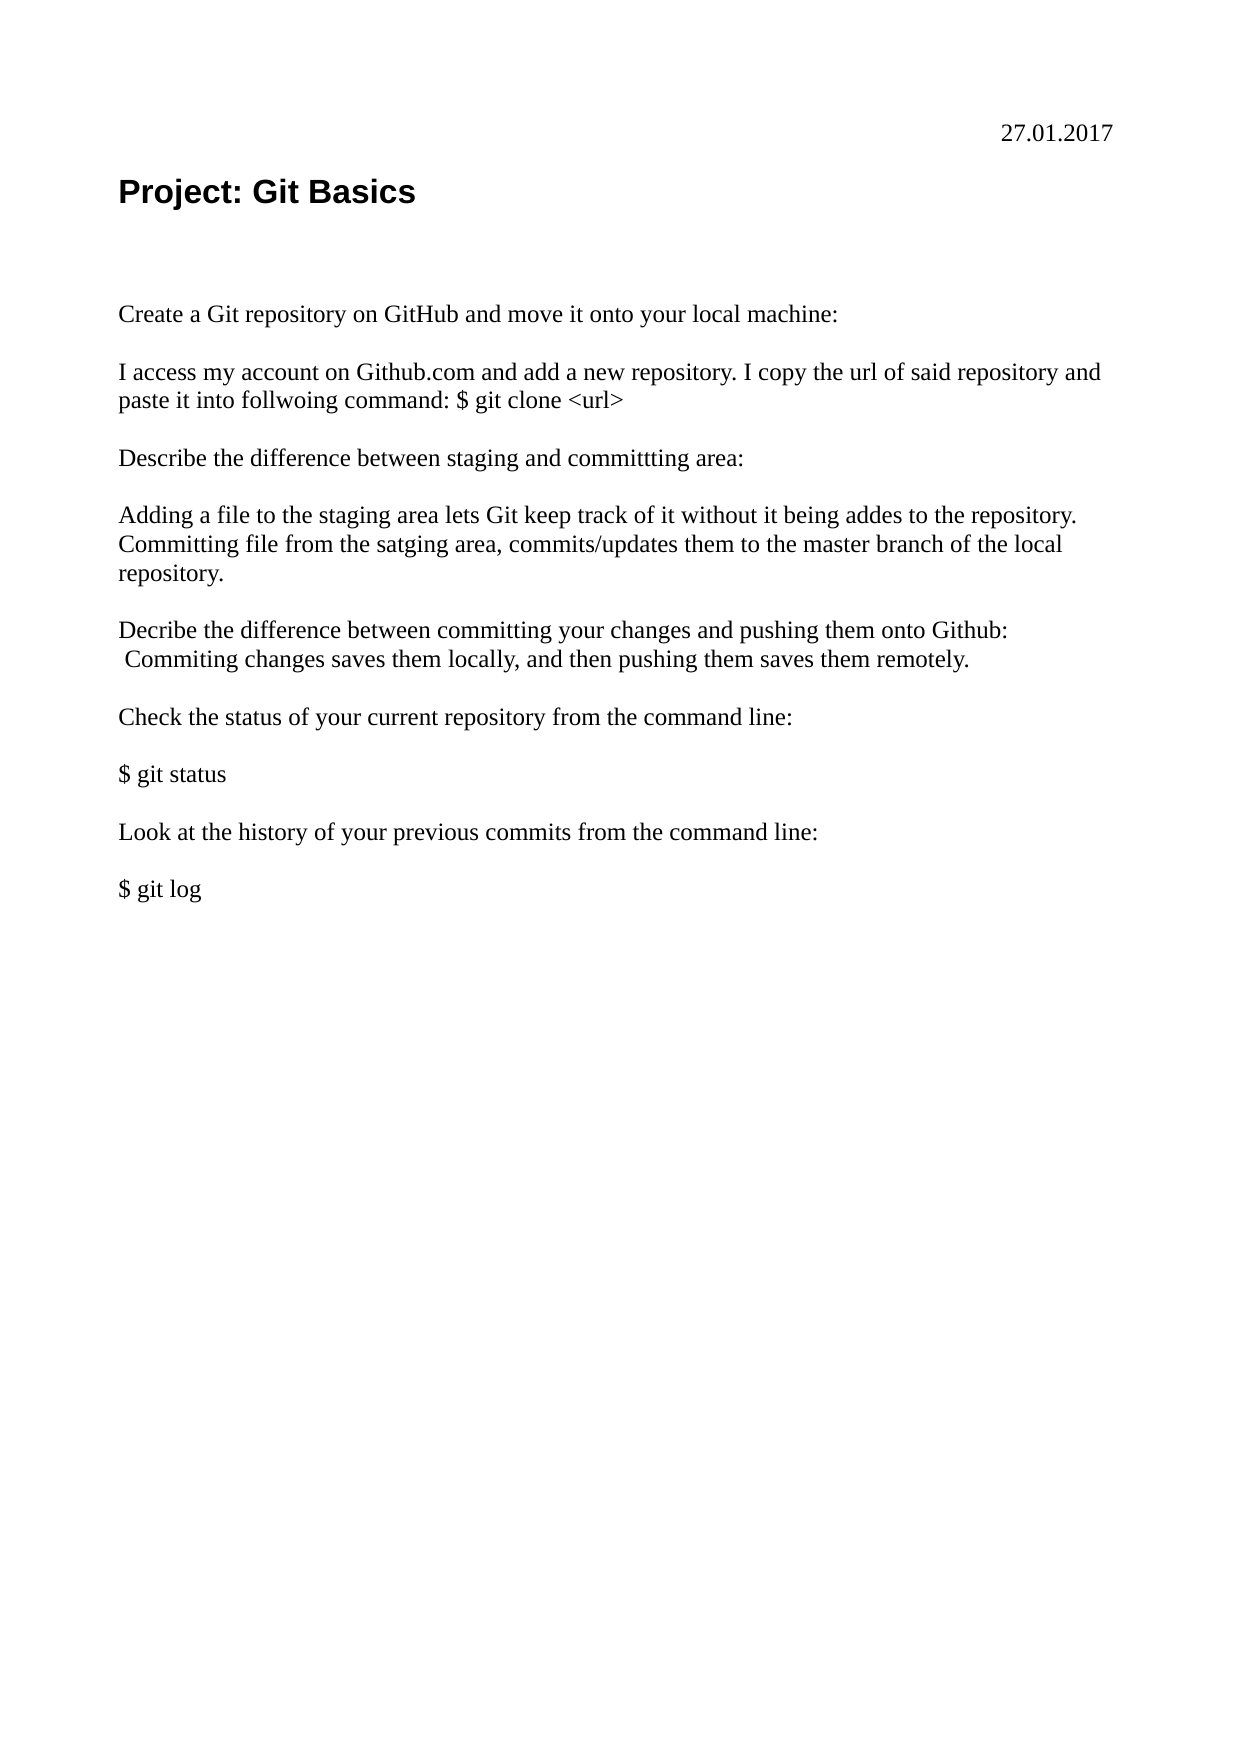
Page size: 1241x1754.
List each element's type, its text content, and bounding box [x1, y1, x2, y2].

text Look at the history of your previous commits from the command line: [118, 817, 1122, 845]
subtitle Project: Git Basics [118, 172, 1122, 211]
text Adding a file to the staging area lets Git keep track of it without it being addes to the repository. [118, 500, 1122, 529]
text Commiting changes saves them locally, and then pushing them saves them remotely. [118, 644, 1122, 673]
text Check the status of your current repository from the command line: [118, 702, 1122, 730]
text Create a Git repository on GitHub and move it onto your local machine: [118, 299, 1122, 328]
text $ git status [118, 759, 1122, 788]
text Decribe the difference between committing your changes and pushing them onto Github: [118, 615, 1122, 644]
text $ git log [118, 874, 1122, 903]
text Committing file from the satging area, commits/updates them to the master branch of the local repository. [118, 529, 1122, 587]
text Describe the difference between staging and committting area: [118, 443, 1122, 472]
text 27.01.2017 [118, 118, 1122, 147]
text I access my account on Github.com and add a new repository. I copy the url of said repository and paste it into follwoing command: $ git clone <url> [118, 357, 1122, 414]
